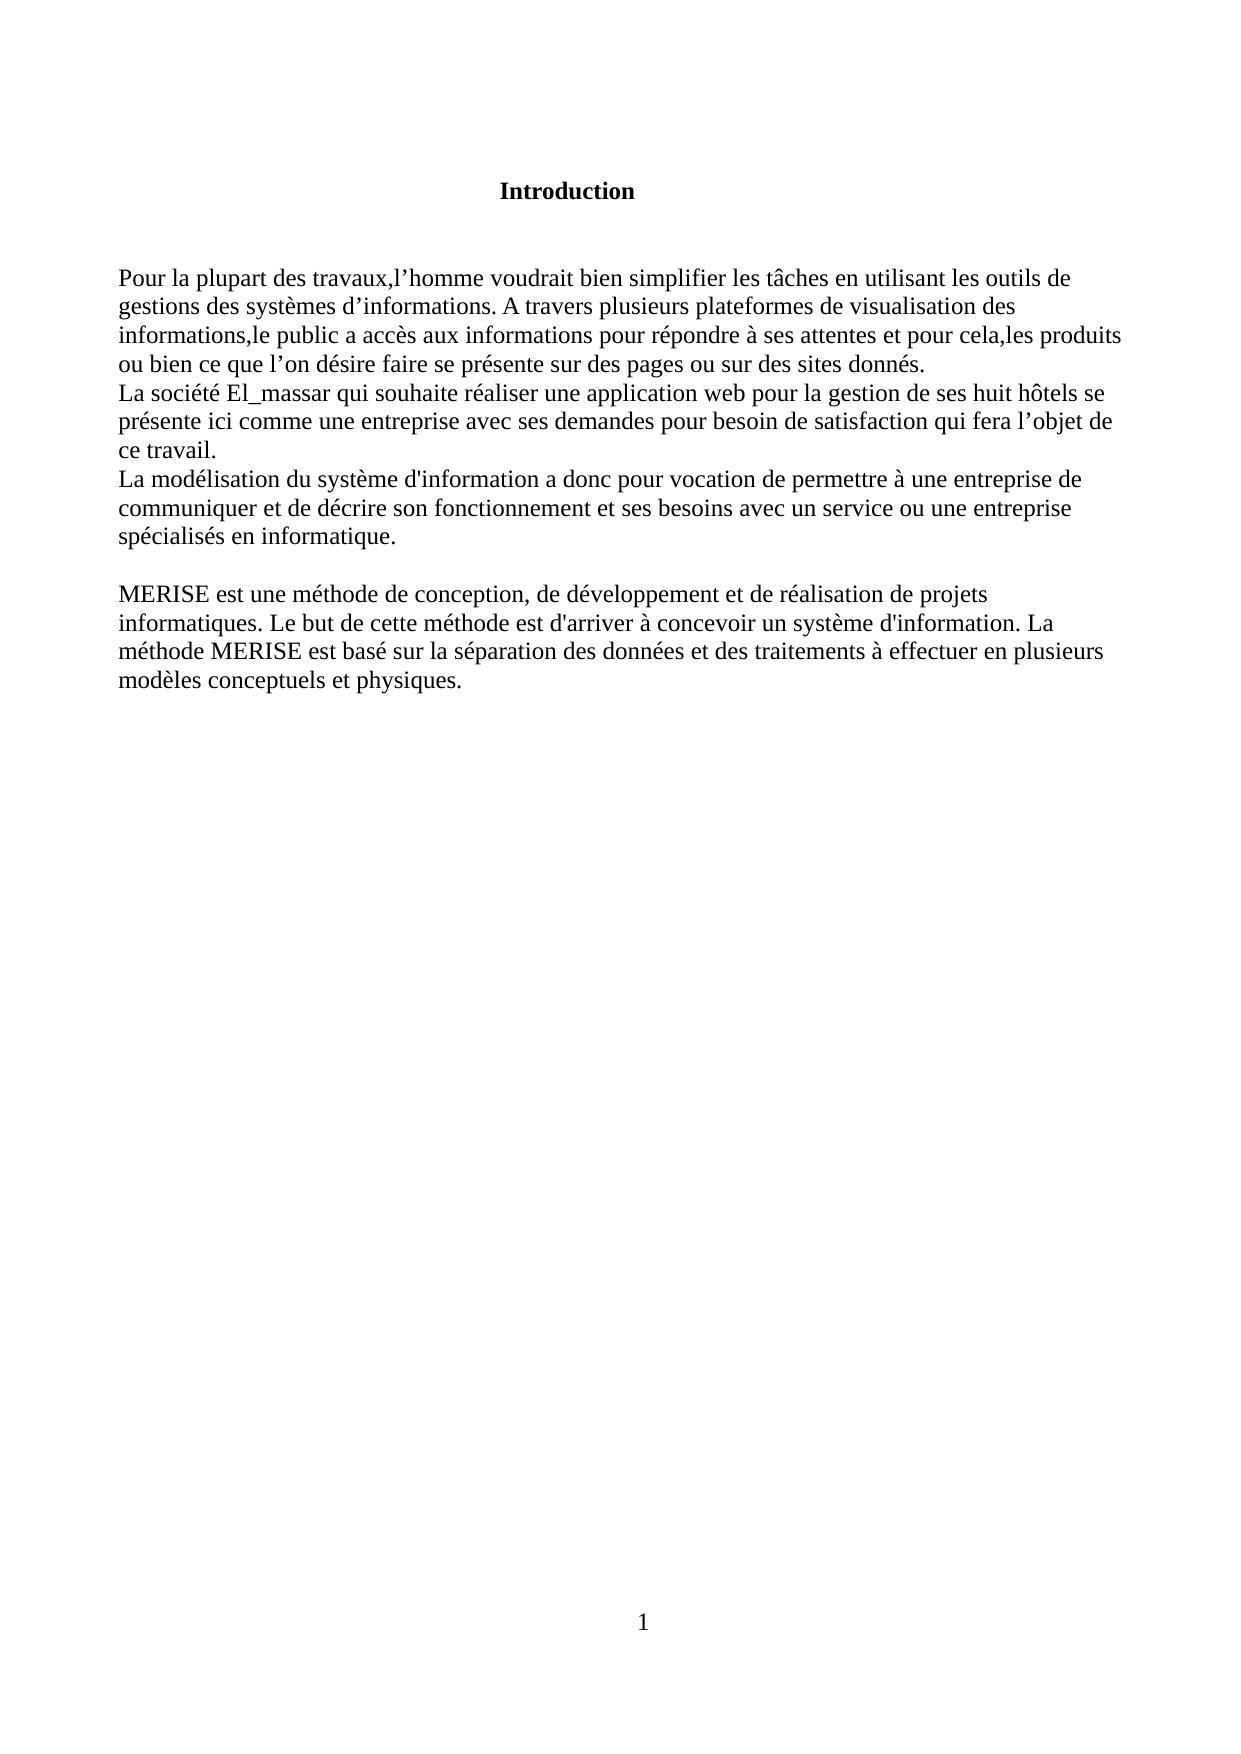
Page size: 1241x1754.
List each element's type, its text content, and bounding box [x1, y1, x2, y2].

text La modélisation du système d'information a donc pour vocation de permettre à une entreprise de communiquer et de décrire son fonctionnement et ses besoins avec un service ou une entreprise spécialisés en informatique. [118, 464, 1122, 550]
text Pour la plupart des travaux,l’homme voudrait bien simplifier les tâches en utilisant les outils de gestions des systèmes d’informations. A travers plusieurs plateformes de visualisation des informations,le public a accès aux informations pour répondre à ses attentes et pour cela,les produits ou bien ce que l’on désire faire se présente sur des pages ou sur des sites donnés. [118, 263, 1122, 378]
text MERISE est une méthode de conception, de développement et de réalisation de projets informatiques. Le but de cette méthode est d'arriver à concevoir un système d'information. La méthode MERISE est basé sur la séparation des données et des traitements à effectuer en plusieurs modèles conceptuels et physiques. [118, 579, 1122, 694]
text La société El_massar qui souhaite réaliser une application web pour la gestion de ses huit hôtels se présente ici comme une entreprise avec ses demandes pour besoin de satisfaction qui fera l’objet de ce travail. [118, 378, 1122, 464]
text Introduction [118, 176, 1122, 205]
